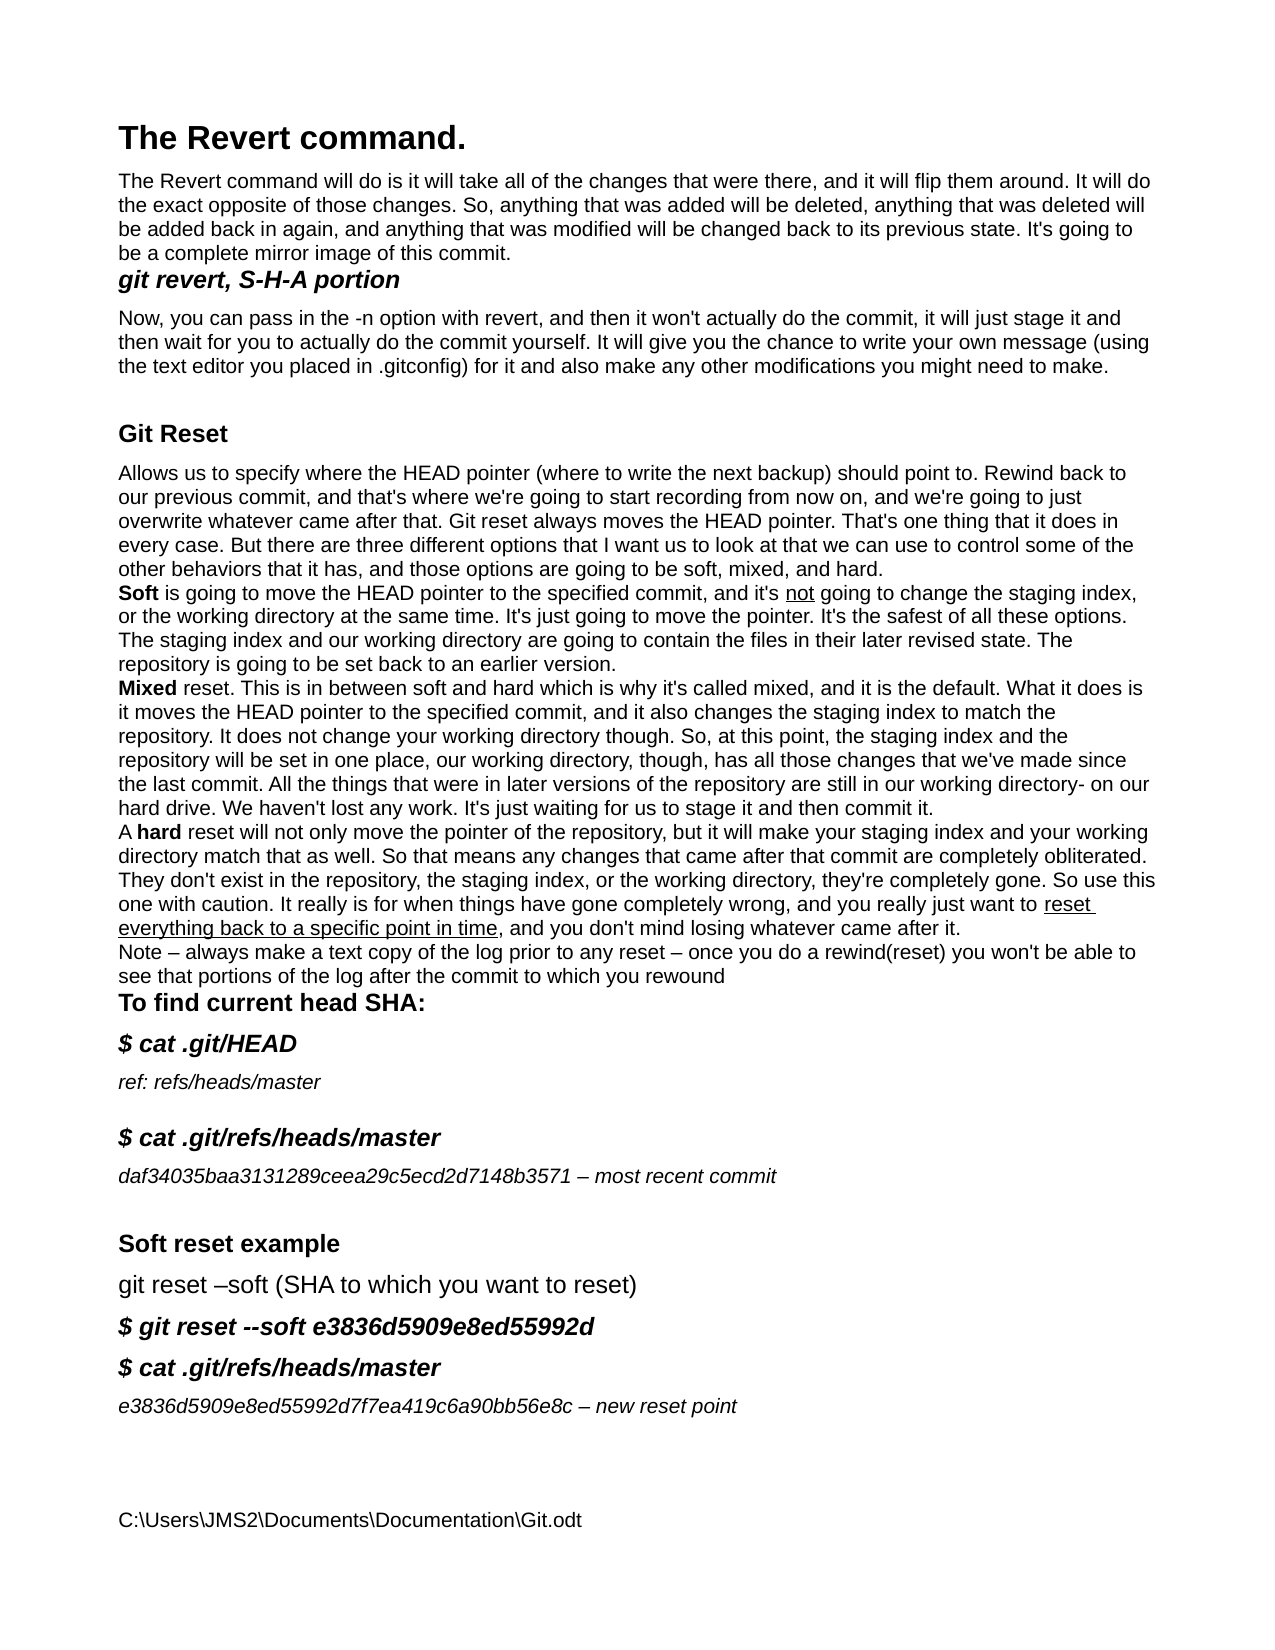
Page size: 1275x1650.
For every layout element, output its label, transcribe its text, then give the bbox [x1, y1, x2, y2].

text Soft reset example [118, 1229, 1157, 1258]
text git revert, S-H-A portion [118, 265, 1157, 294]
text Git Reset [118, 419, 1157, 448]
text Note – always make a text copy of the log prior to any reset – once you do a rewind(reset) you won't be able to see that portions of the log after the commit to which you rewound [118, 940, 1157, 988]
text daf34035baa3131289ceea29c5ecd2d7148b3571 – most recent commit [118, 1164, 1157, 1188]
subtitle The Revert command. [118, 118, 1157, 157]
text To find current head SHA: [118, 988, 1157, 1016]
text $ git reset --soft e3836d5909e8ed55992d [118, 1312, 1157, 1341]
text A hard reset will not only move the pointer of the repository, but it will make your staging index and your working directory match that as well. So that means any changes that came after that commit are completely obliterated. They don't exist in the repository, the staging index, or the working directory, they're completely gone. So use this one with caution. It really is for when things have gone completely wrong, and you really just want to reset everything back to a specific point in time, and you don't mind losing whatever came after it. [118, 820, 1157, 940]
text Now, you can pass in the -n option with revert, and then it won't actually do the commit, it will just stage it and then wait for you to actually do the commit yourself. It will give you the chance to write your own message (using the text editor you placed in .gitconfig) for it and also make any other modifications you might need to make. [118, 306, 1157, 378]
text ref: refs/heads/master [118, 1070, 1157, 1094]
text $ cat .git/refs/heads/master [118, 1353, 1157, 1382]
text Mixed reset. This is in between soft and hard which is why it's called mixed, and it is the default. What it does is it moves the HEAD pointer to the specified commit, and it also changes the staging index to match the repository. It does not change your working directory though. So, at this point, the staging index and the repository will be set in one place, our working directory, though, has all those changes that we've made since the last commit. All the things that were in later versions of the repository are still in our working directory- on our hard drive. We haven't lost any work. It's just waiting for us to stage it and then commit it. [118, 676, 1157, 820]
text e3836d5909e8ed55992d7f7ea419c6a90bb56e8c – new reset point [118, 1394, 1157, 1418]
text The Revert command will do is it will take all of the changes that were there, and it will flip them around. It will do the exact opposite of those changes. So, anything that was added will be deleted, anything that was deleted will be added back in again, and anything that was modified will be changed back to its previous state. It's going to be a complete mirror image of this commit. [118, 169, 1157, 265]
text $ cat .git/refs/heads/master [118, 1123, 1157, 1152]
text Soft is going to move the HEAD pointer to the specified commit, and it's not going to change the staging index, or the working directory at the same time. It's just going to move the pointer. It's the safest of all these options. The staging index and our working directory are going to contain the files in their later revised state. The repository is going to be set back to an earlier version. [118, 580, 1157, 676]
text git reset –soft (SHA to which you want to reset) [118, 1271, 1157, 1299]
text $ cat .git/HEAD [118, 1029, 1157, 1058]
text Allows us to specify where the HEAD pointer (where to write the next backup) should point to. Rewind back to our previous commit, and that's where we're going to start recording from now on, and we're going to just overwrite whatever came after that. Git reset always moves the HEAD pointer. That's one thing that it does in every case. But there are three different options that I want us to look at that we can use to control some of the other behaviors that it has, and those options are going to be soft, mixed, and hard. [118, 461, 1157, 580]
